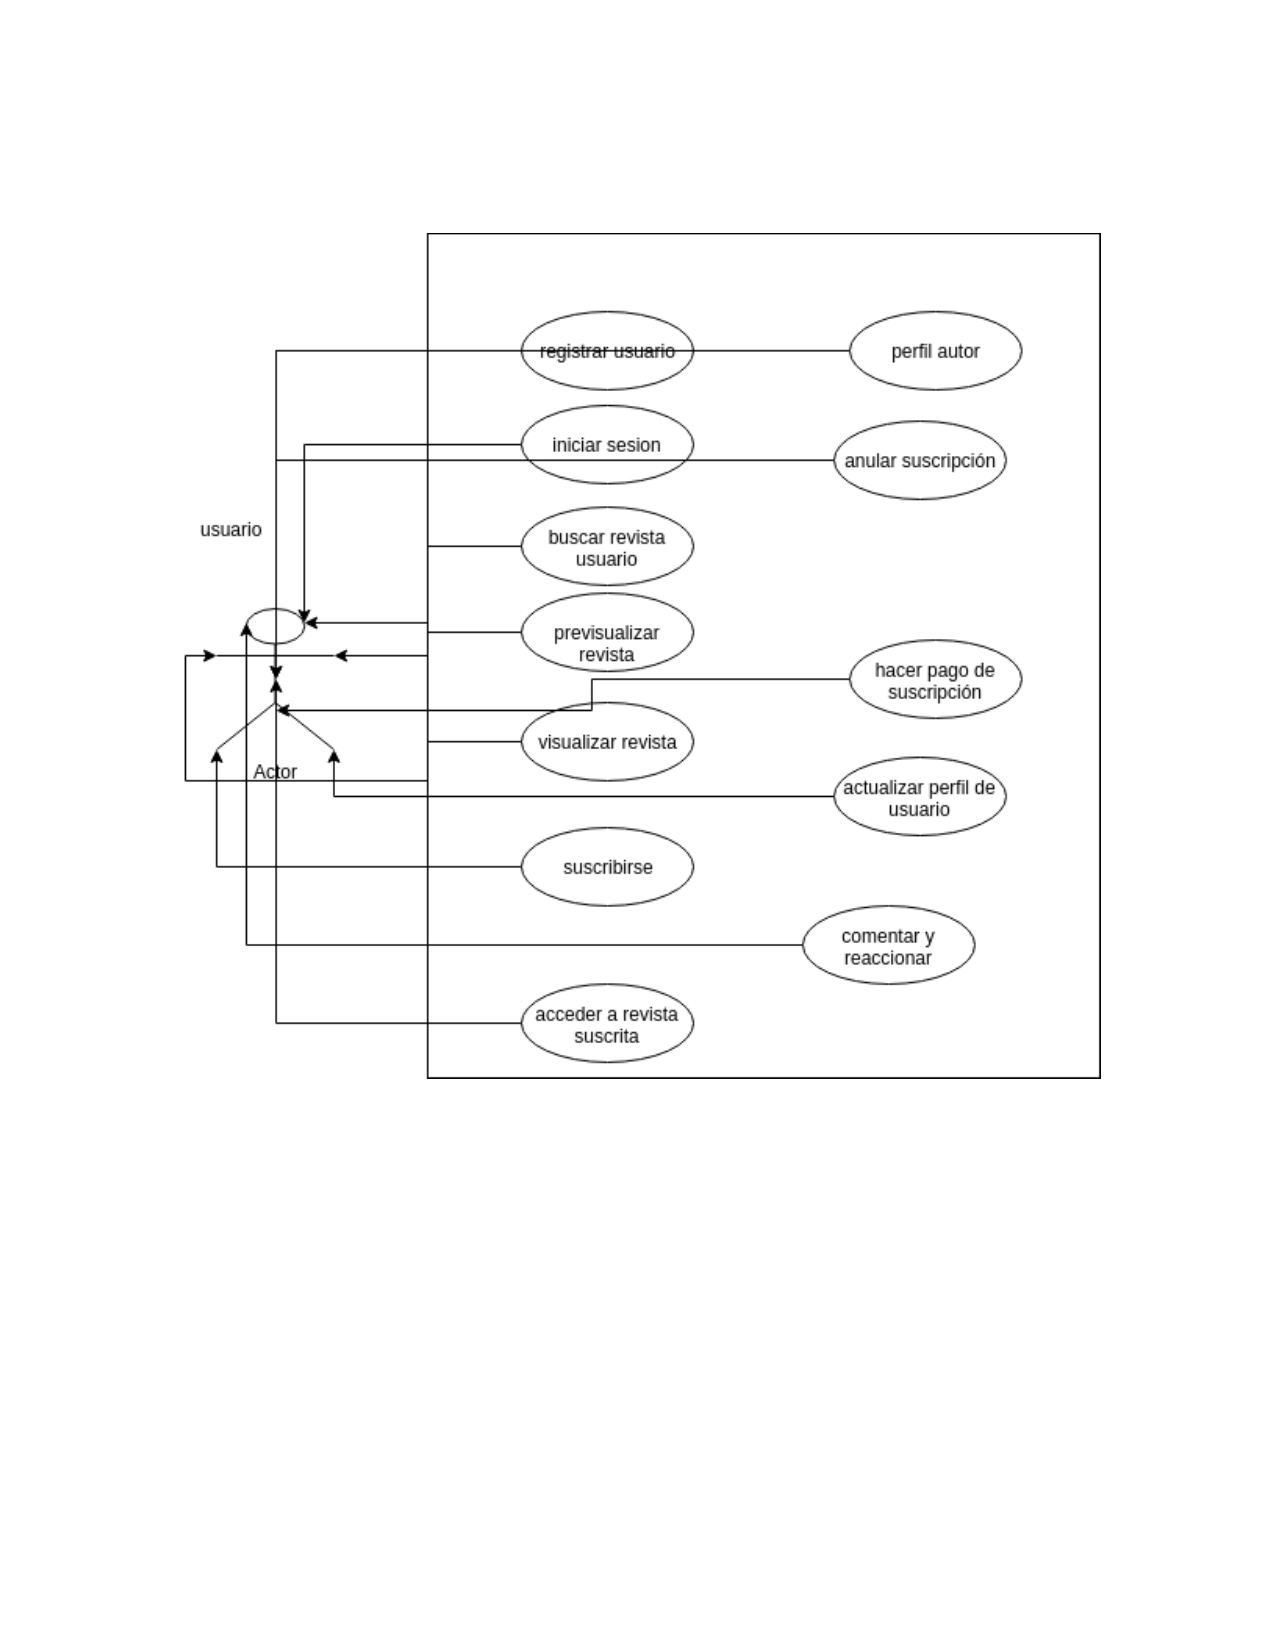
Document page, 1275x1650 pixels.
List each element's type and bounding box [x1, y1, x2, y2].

picture [174, 233, 1101, 1079]
